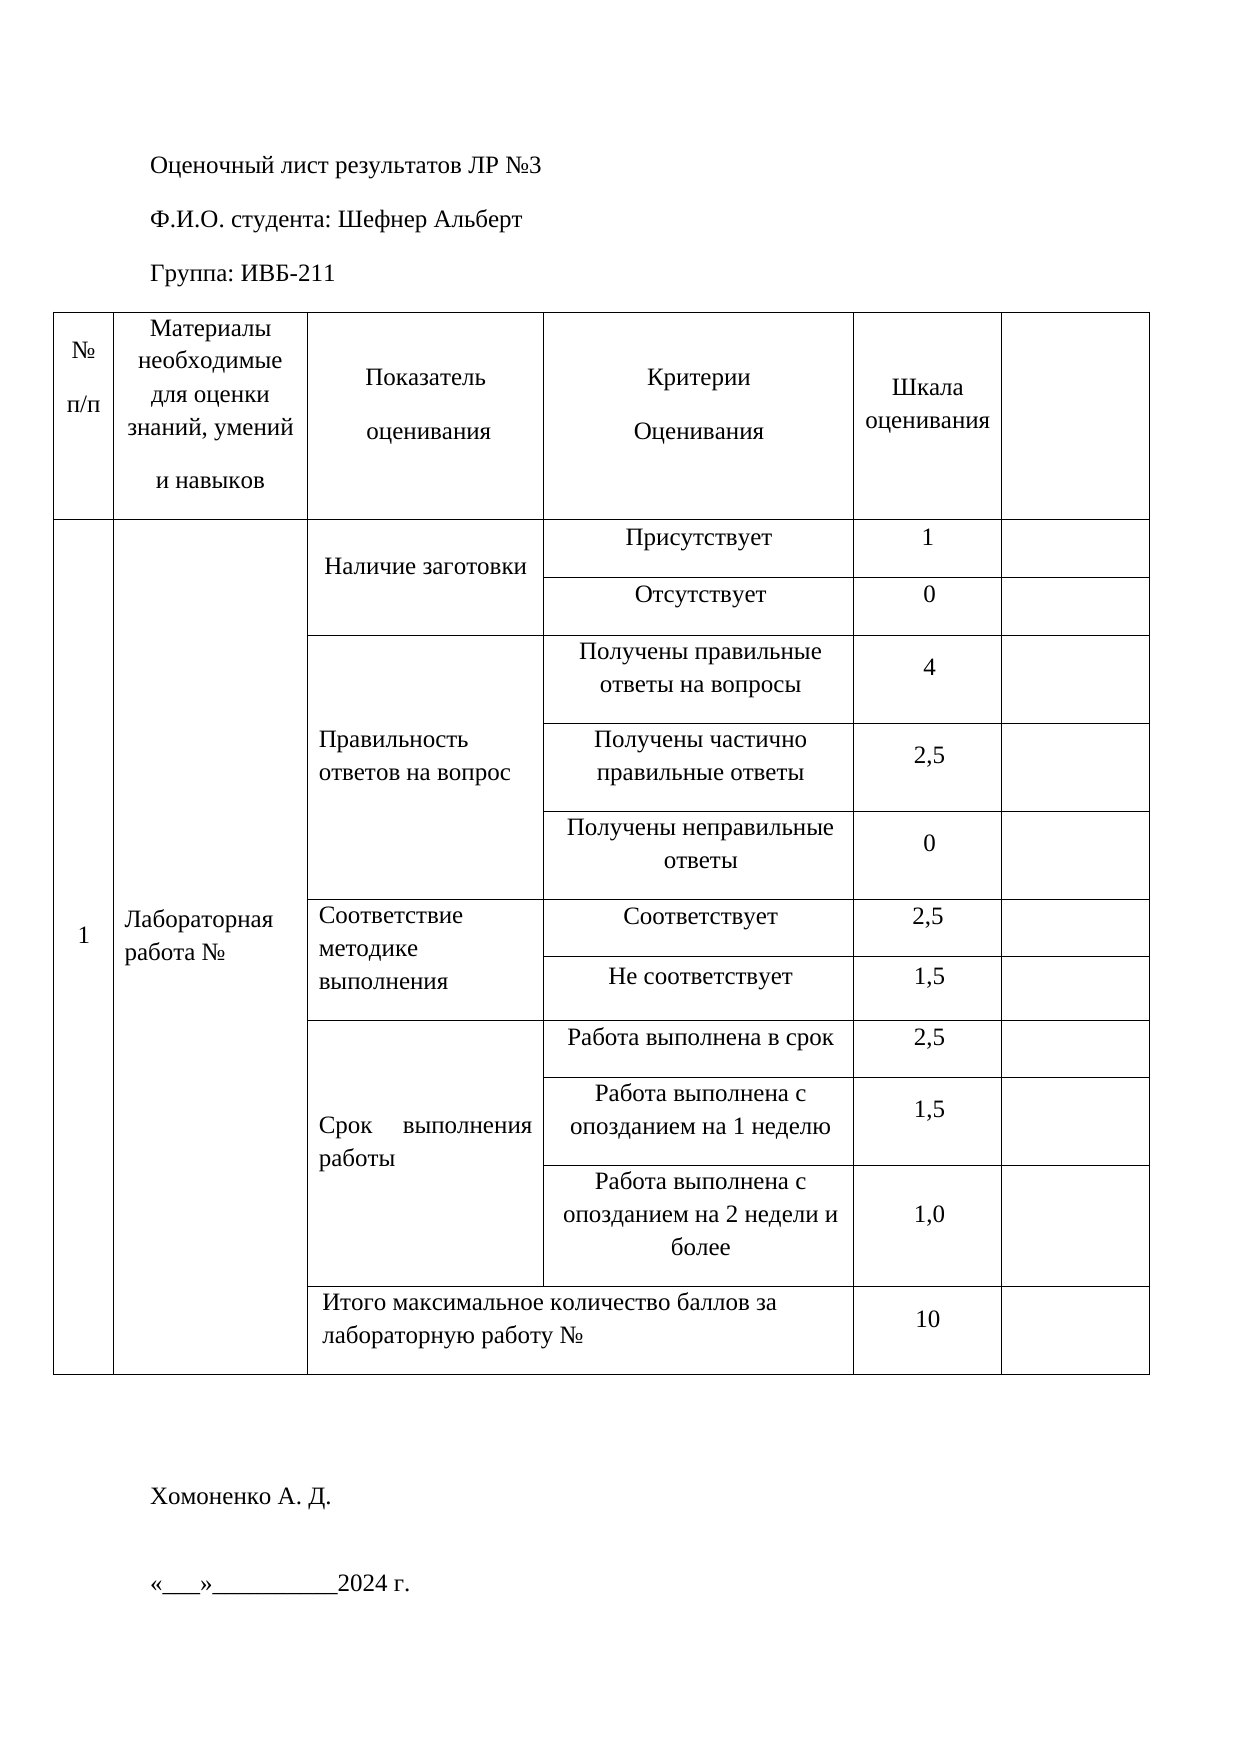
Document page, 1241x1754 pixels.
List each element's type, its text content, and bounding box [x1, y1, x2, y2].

table_cell 1,5 [854, 957, 1001, 1019]
table_header Критерии Оценивания [544, 313, 853, 519]
table_cell [1002, 1021, 1149, 1077]
table_cell 2,5 [854, 1021, 1001, 1077]
table_cell [1002, 900, 1149, 956]
table_header Показатель оценивания [308, 313, 543, 519]
table_cell 1,0 [854, 1166, 1001, 1286]
table_cell Отсутствует [544, 578, 853, 635]
table_cell Соответствие методике выполнения [308, 900, 543, 1019]
table_cell Соответствует [544, 900, 853, 956]
table_cell 0 [854, 578, 1001, 635]
table_header Шкала оценивания [854, 313, 1001, 519]
table_header [1002, 313, 1149, 519]
table_cell 1 [854, 520, 1001, 577]
table_cell Работа выполнена с опозданием на 1 неделю [544, 1078, 853, 1165]
table_cell 4 [854, 636, 1001, 723]
table_cell Лабораторная работа № [114, 520, 307, 1374]
text Ф.И.О. студента: Шефнер Альберт [150, 204, 1053, 233]
table_cell [1002, 724, 1149, 811]
table_cell [1002, 812, 1149, 899]
text Оценочный лист результатов ЛР №3 [150, 150, 1053, 179]
table_header Материалы необходимые для оценки знаний, умений и навыков [114, 313, 307, 519]
table_cell 10 [854, 1287, 1001, 1374]
table_cell Получены частично правильные ответы [544, 724, 853, 811]
table_cell Не соответствует [544, 957, 853, 1019]
table_header № п/п [54, 313, 113, 519]
table_cell Работа выполнена в срок [544, 1021, 853, 1077]
table_cell [1002, 1166, 1149, 1286]
table_cell 1,5 [854, 1078, 1001, 1165]
table_cell [1002, 520, 1149, 577]
table_cell 2,5 [854, 900, 1001, 956]
table_cell 0 [854, 812, 1001, 899]
table_cell Правильность ответов на вопрос [308, 636, 543, 899]
table_cell [1002, 957, 1149, 1019]
table_cell Получены правильные ответы на вопросы [544, 636, 853, 723]
table_cell Присутствует [544, 520, 853, 577]
table_cell Работа выполнена с опозданием на 2 недели и более [544, 1166, 853, 1286]
table_cell 1 [54, 520, 113, 1374]
table_cell [1002, 578, 1149, 635]
table_cell [1002, 1078, 1149, 1165]
table_cell [1002, 636, 1149, 723]
table_cell Наличие заготовки [308, 520, 543, 635]
table_cell Итого максимальное количество баллов за лабораторную работу № [308, 1287, 853, 1374]
text Хомоненко А. Д. [150, 1481, 1053, 1510]
table_cell Срок выполнения работы [308, 1021, 543, 1286]
text «___»__________2024 г. [150, 1535, 1053, 1596]
text Группа: ИВБ-211 [150, 258, 1053, 286]
table_cell Получены неправильные ответы [544, 812, 853, 899]
table_cell 2,5 [854, 724, 1001, 811]
table_cell [1002, 1287, 1149, 1374]
